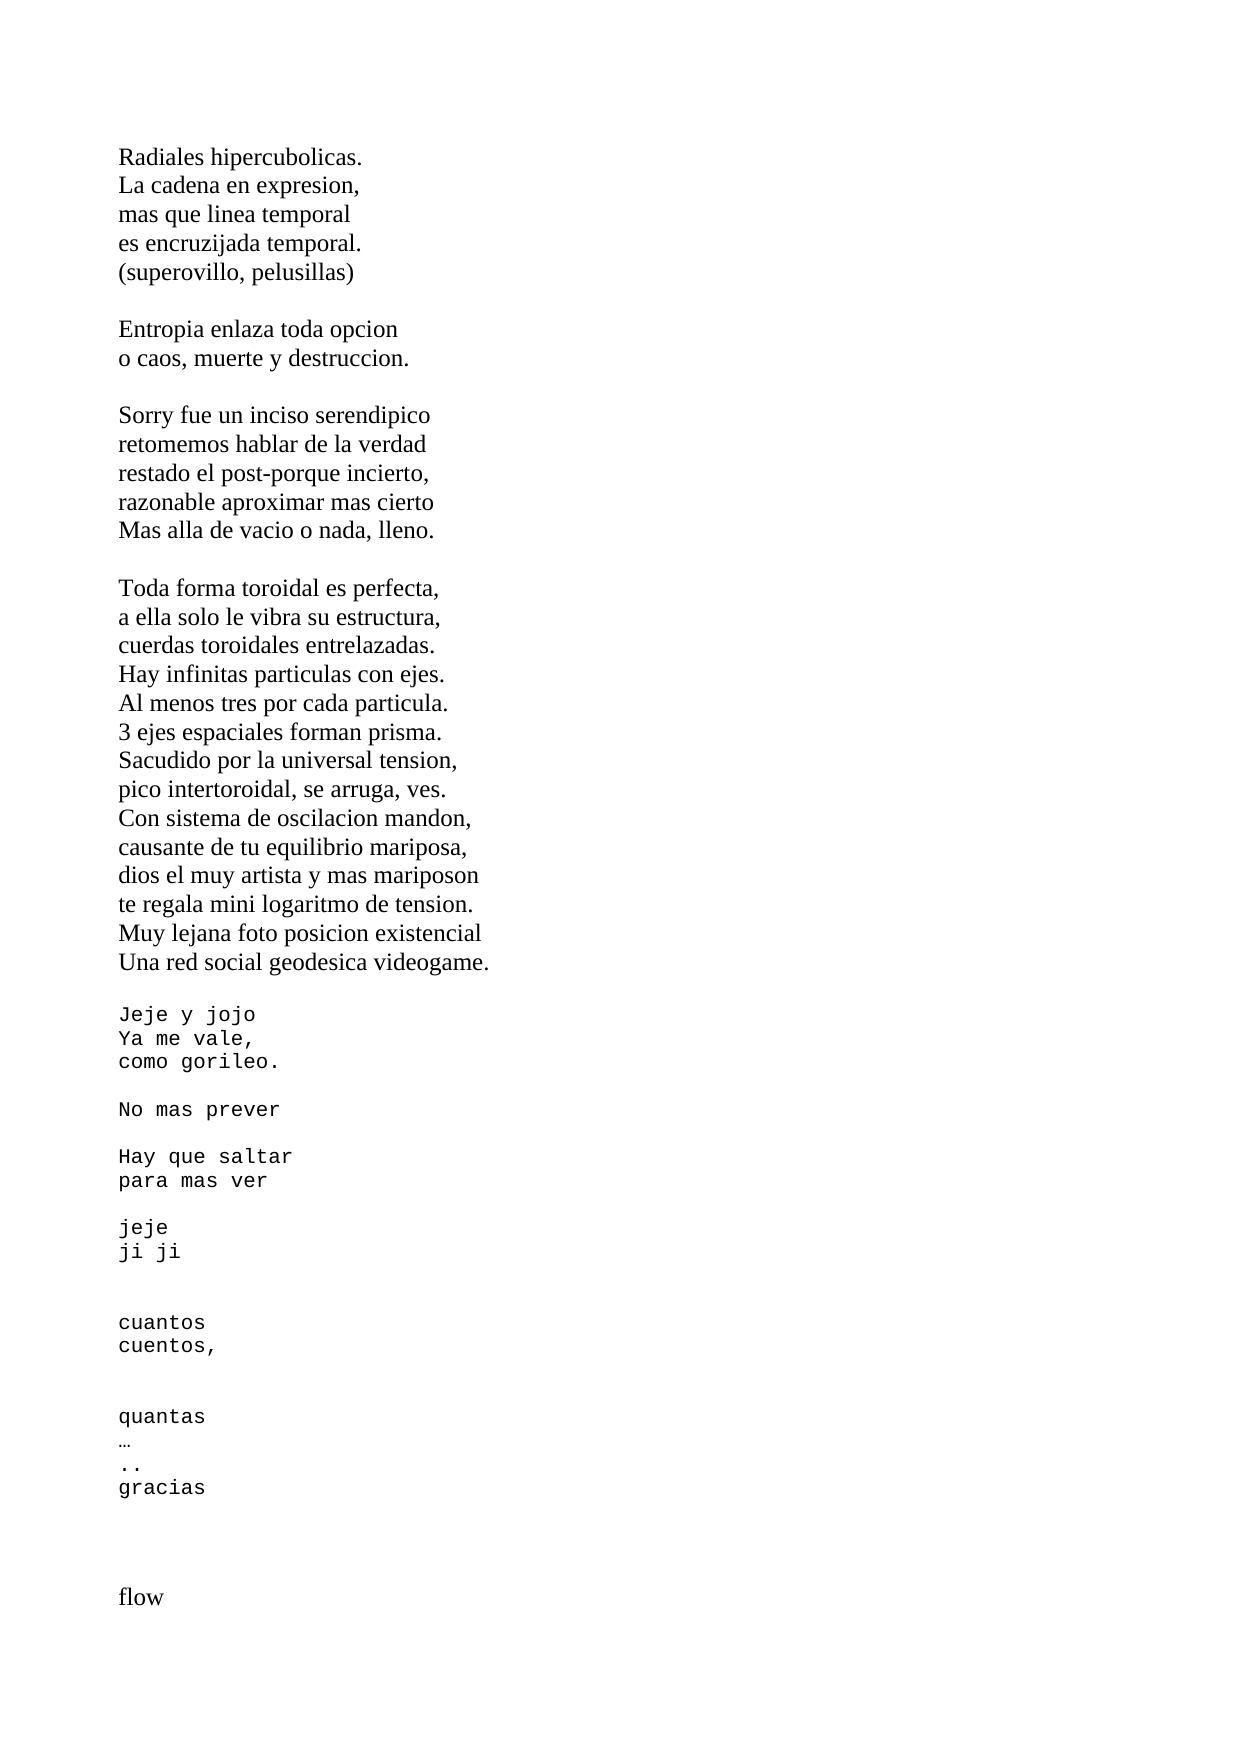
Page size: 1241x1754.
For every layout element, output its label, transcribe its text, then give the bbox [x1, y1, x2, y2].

text cuantos [118, 1312, 1122, 1335]
text Entropia enlaza toda opcion [118, 314, 1122, 343]
text Hay que saltar [118, 1146, 1122, 1170]
text a ella solo le vibra su estructura, [118, 602, 1122, 631]
text restado el post-porque incierto, [118, 458, 1122, 487]
text dios el muy artista y mas mariposon [118, 861, 1122, 889]
text Toda forma toroidal es perfecta, [118, 573, 1122, 602]
text Jeje y jojo [118, 1004, 1122, 1028]
text jeje [118, 1217, 1122, 1241]
text .. [118, 1453, 1122, 1477]
text mas que linea temporal [118, 199, 1122, 228]
text razonable aproximar mas cierto [118, 487, 1122, 516]
text Muy lejana foto posicion existencial [118, 918, 1122, 947]
text Sorry fue un inciso serendipico [118, 401, 1122, 429]
text Con sistema de oscilacion mandon, [118, 803, 1122, 832]
text … [118, 1430, 1122, 1453]
text para mas ver [118, 1170, 1122, 1193]
text cuerdas toroidales entrelazadas. [118, 631, 1122, 659]
text retomemos hablar de la verdad [118, 429, 1122, 458]
text Ya me vale, [118, 1028, 1122, 1052]
text causante de tu equilibrio mariposa, [118, 832, 1122, 861]
text es encruzijada temporal. [118, 228, 1122, 257]
text (superovillo, pelusillas) [118, 257, 1122, 286]
text Radiales hipercubolicas. [118, 142, 1122, 171]
text flow [118, 1582, 1122, 1611]
text ji ji [118, 1241, 1122, 1264]
text cuentos, [118, 1335, 1122, 1359]
text Mas alla de vacio o nada, lleno. [118, 516, 1122, 544]
text Hay infinitas particulas con ejes. [118, 659, 1122, 688]
text como gorileo. [118, 1052, 1122, 1075]
text Una red social geodesica videogame. [118, 947, 1122, 976]
text Sacudido por la universal tension, [118, 746, 1122, 774]
text No mas prever [118, 1099, 1122, 1122]
text pico intertoroidal, se arruga, ves. [118, 774, 1122, 803]
text te regala mini logaritmo de tension. [118, 889, 1122, 918]
text Al menos tres por cada particula. [118, 688, 1122, 717]
text o caos, muerte y destruccion. [118, 343, 1122, 372]
text quantas [118, 1406, 1122, 1430]
text 3 ejes espaciales forman prisma. [118, 717, 1122, 746]
text gracias [118, 1477, 1122, 1501]
text La cadena en expresion, [118, 171, 1122, 199]
